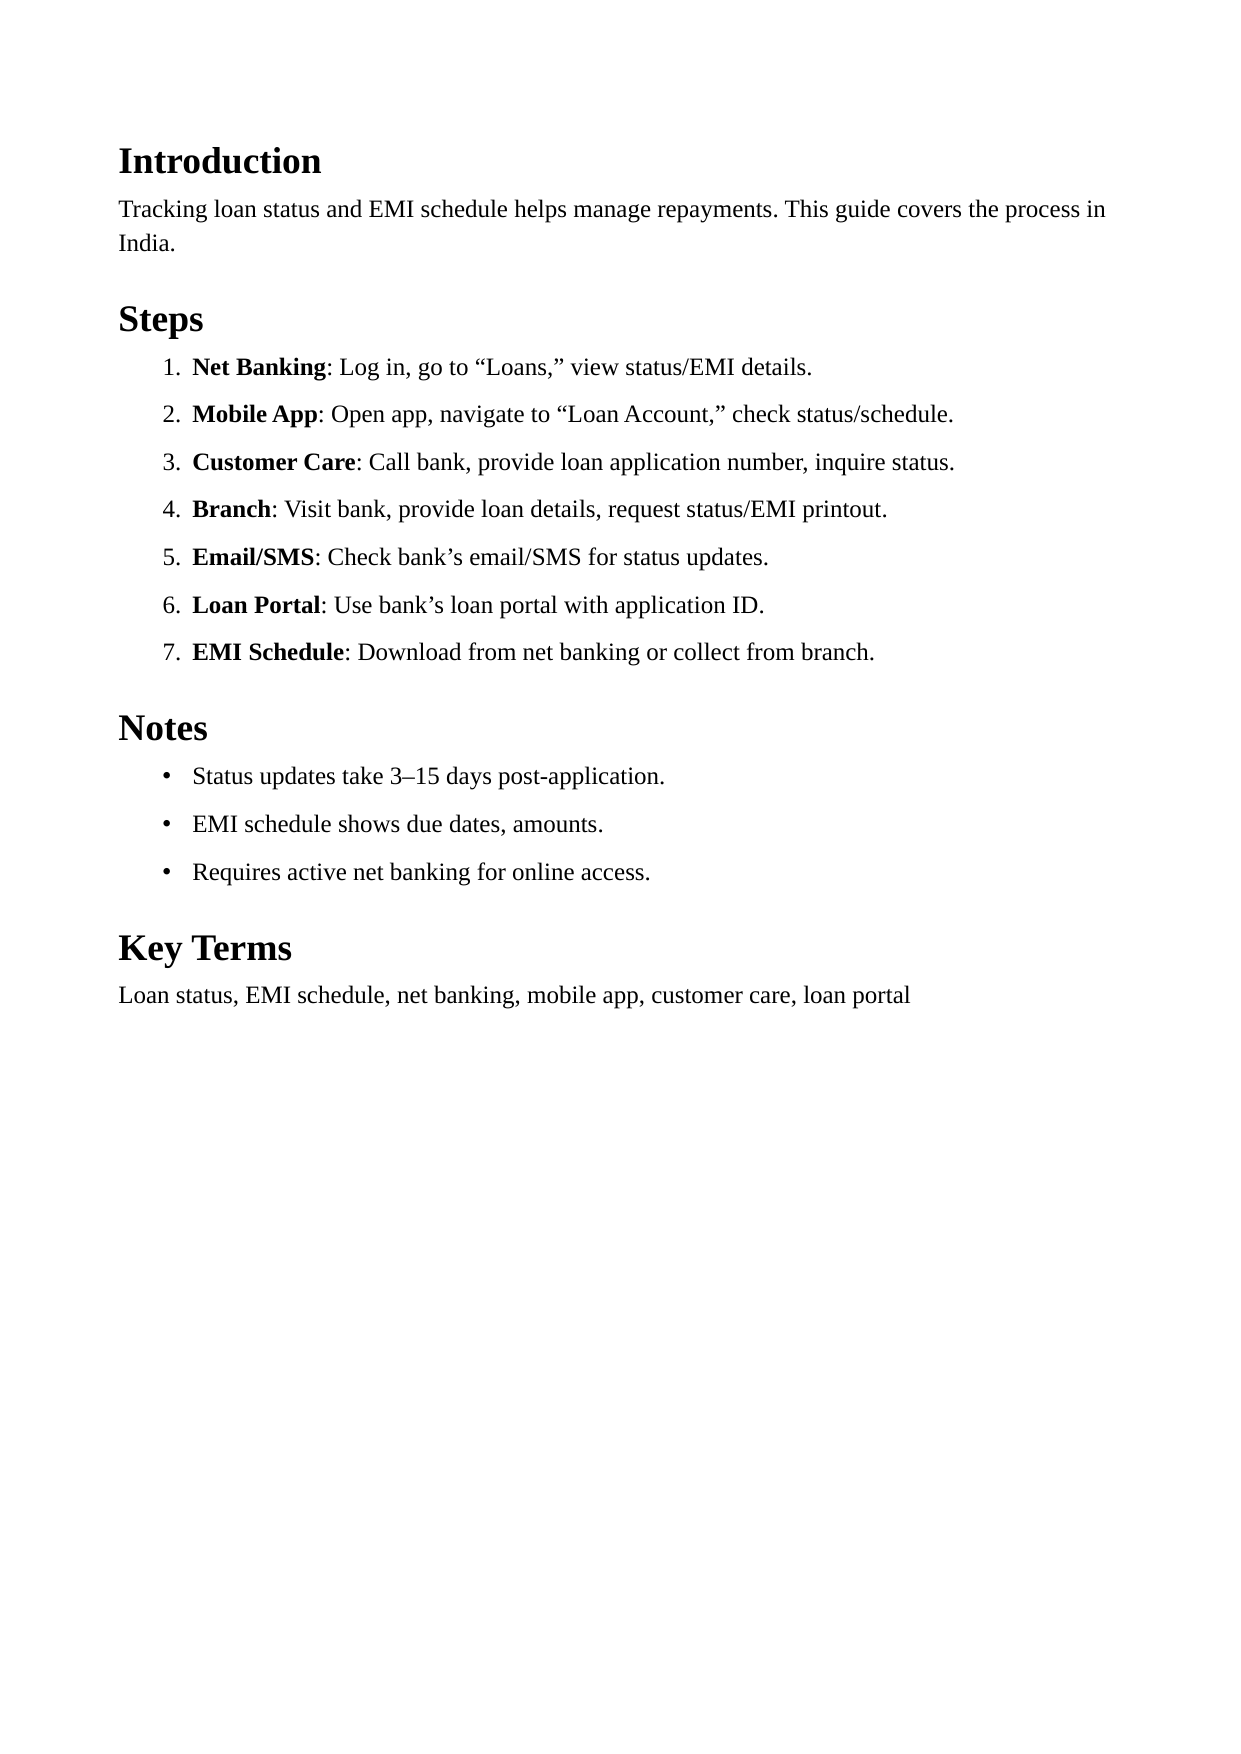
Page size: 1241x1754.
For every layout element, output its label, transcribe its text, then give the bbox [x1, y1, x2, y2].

list Net Banking: Log in, go to “Loans,” view status/EMI details. [162, 352, 1122, 380]
list Loan Portal: Use bank’s loan portal with application ID. [162, 590, 1122, 618]
text Loan status, EMI schedule, net banking, mobile app, customer care, loan portal [118, 981, 1122, 1009]
list Email/SMS: Check bank’s email/SMS for status updates. [162, 542, 1122, 571]
list Mobile App: Open app, navigate to “Loan Account,” check status/schedule. [162, 399, 1122, 428]
list EMI Schedule: Download from net banking or collect from branch. [162, 637, 1122, 666]
list EMI schedule shows due dates, amounts. [162, 809, 1122, 838]
list Status updates take 3–15 days post-application. [162, 761, 1122, 790]
subtitle Key Terms [118, 925, 1122, 968]
list Branch: Visit bank, provide loan details, request status/EMI printout. [162, 494, 1122, 523]
subtitle Steps [118, 296, 1122, 339]
list Requires active net banking for online access. [162, 857, 1122, 885]
text Tracking loan status and EMI schedule helps manage repayments. This guide covers the process in India. [118, 194, 1122, 256]
subtitle Introduction [118, 139, 1122, 182]
subtitle Notes [118, 706, 1122, 749]
list Customer Care: Call bank, provide loan application number, inquire status. [162, 447, 1122, 476]
